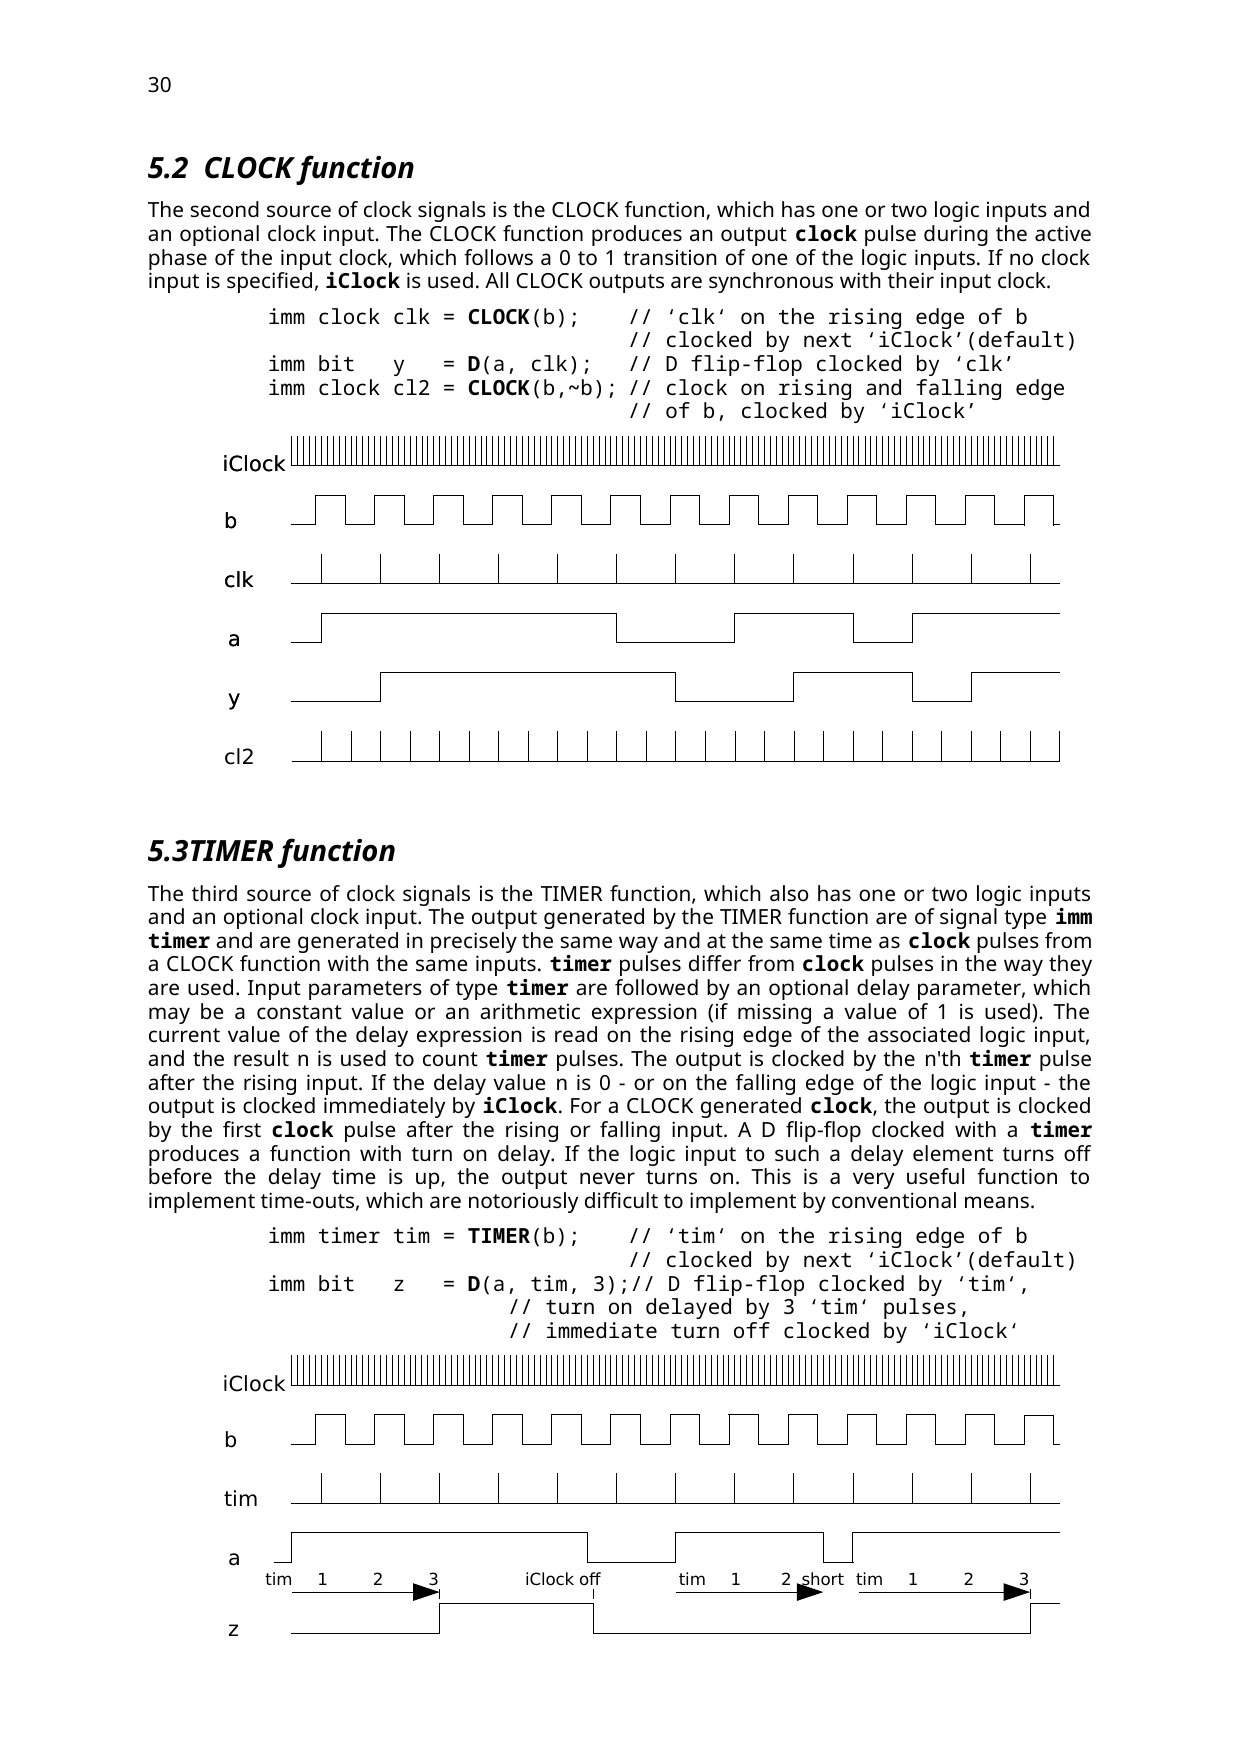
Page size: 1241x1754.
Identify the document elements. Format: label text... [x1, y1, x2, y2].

text imm timer tim = TIMER(b); // ‘tim‘ on the rising edge of b // clocked by next ‘iClock’(default) imm bit z = D(a, tim, 3);// D flip-flop clocked by ‘tim‘, // turn on delayed by 3 ‘tim‘ pulses, // immediate turn off clocked by ‘iClock‘ [268, 1225, 1092, 1343]
text imm clock clk = CLOCK(b); // ‘clk‘ on the rising edge of b // clocked by next ‘iClock’(default) imm bit y = D(a, clk); // D flip-flop clocked by ‘clk’ imm clock cl2 = CLOCK(b,~b); // clock on rising and falling edge // of b, clocked by ‘iClock’ [268, 305, 1092, 423]
subtitle TIMER function [148, 831, 1092, 870]
text The second source of clock signals is the CLOCK function, which has one or two logic inputs and an optional clock input. The CLOCK function produces an output clock pulse during the active phase of the input clock, which follows a 0 to 1 transition of one of the logic inputs. If no clock input is specified, iClock is used. All CLOCK outputs are synchronous with their input clock. [148, 199, 1092, 293]
text The third source of clock signals is the TIMER function, which also has one or two logic inputs and an optional clock input. The output generated by the TIMER function are of signal type imm timer and are generated in precisely the same way and at the same time as clock pulses from a CLOCK function with the same inputs. timer pulses differ from clock pulses in the way they are used. Input parameters of type timer are followed by an optional delay parameter, which may be a constant value or an arithmetic expression (if missing a value of 1 is used). The current value of the delay expression is read on the rising edge of the associated logic input, and the result n is used to count timer pulses. The output is clocked by the n'th timer pulse after the rising input. If the delay value n is 0 - or on the falling edge of the logic input - the output is clocked immediately by iClock. For a CLOCK generated clock, the output is clocked by the first clock pulse after the rising or falling input. A D flip-flop clocked with a timer produces a function with turn on delay. If the logic input to such a delay element turns off before the delay time is up, the output never turns on. This is a very useful function to implement time-outs, which are notoriously difficult to implement by conventional means. [148, 882, 1092, 1213]
subtitle CLOCK function [148, 148, 1092, 187]
